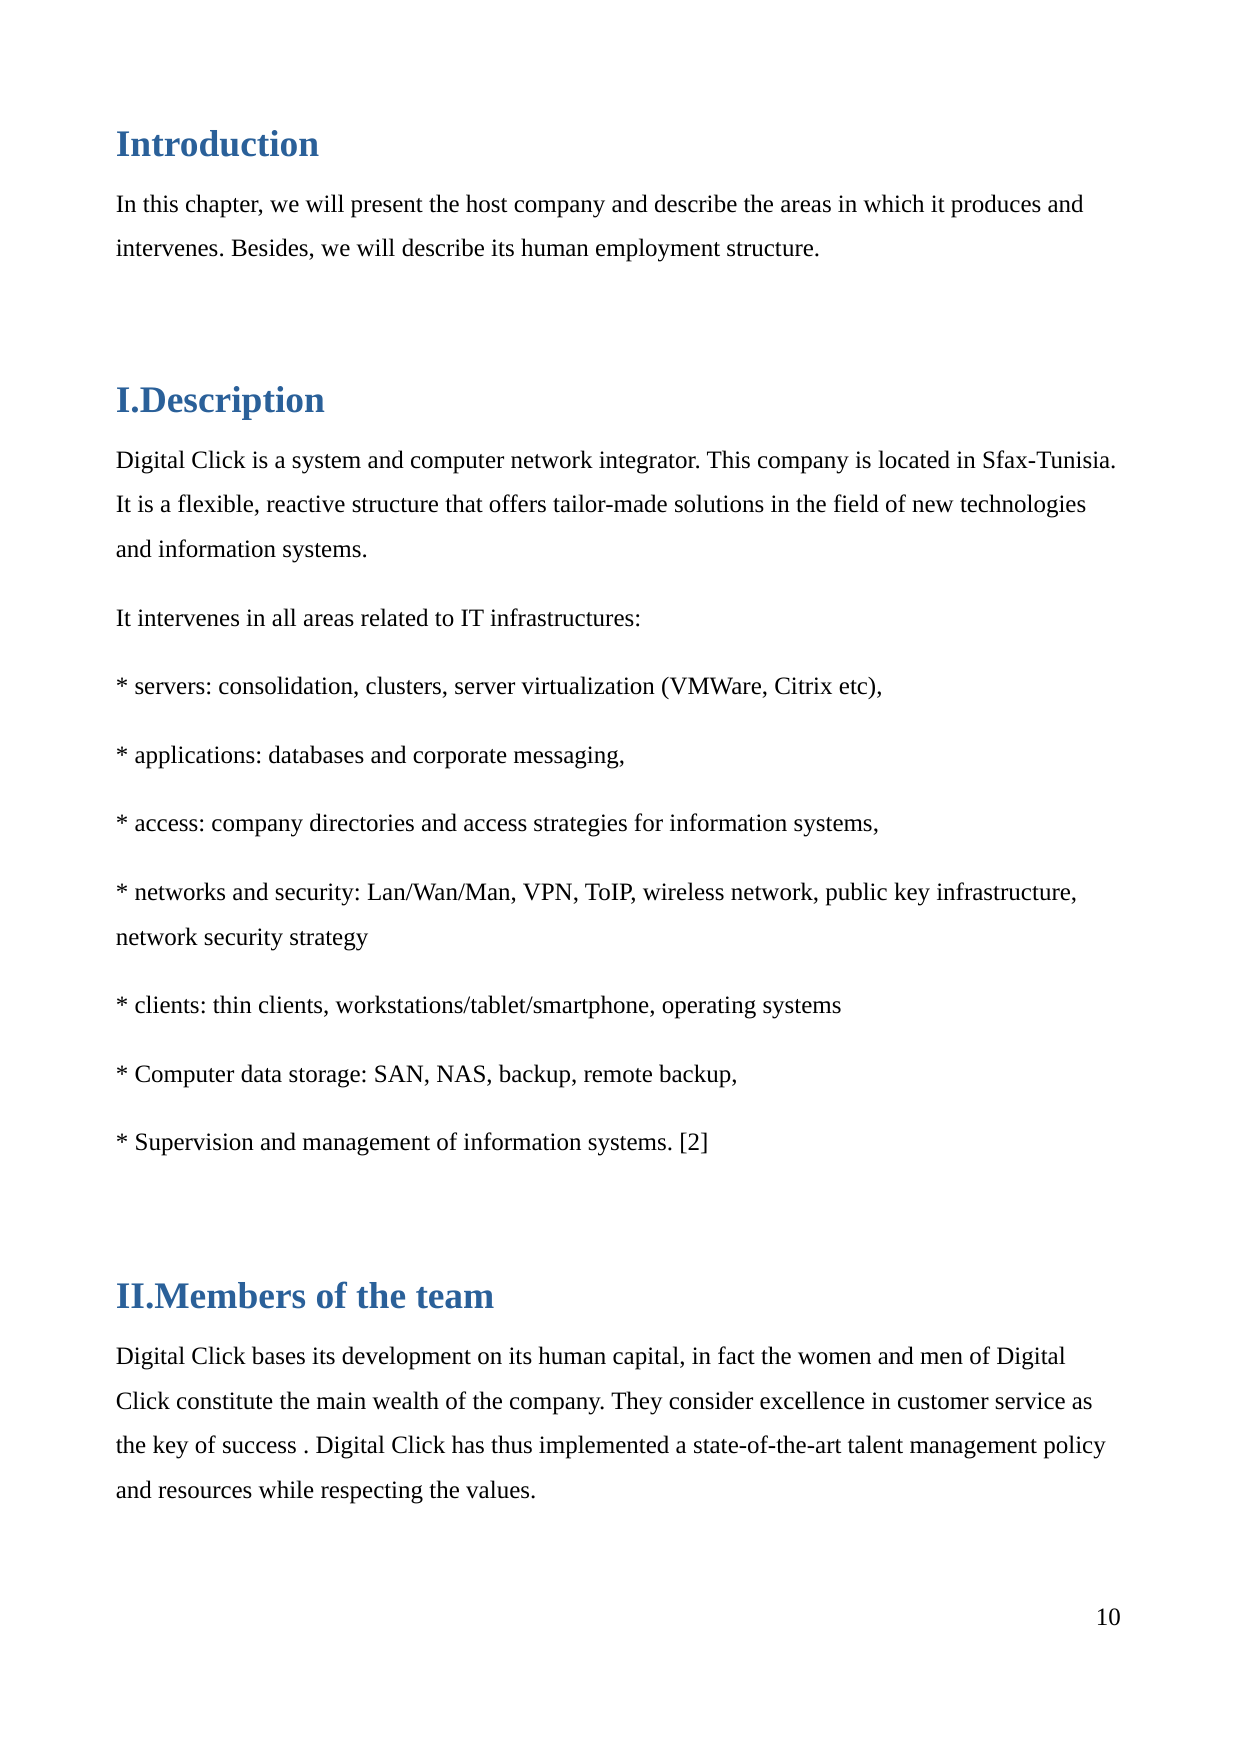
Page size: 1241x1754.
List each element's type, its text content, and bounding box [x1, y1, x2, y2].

text Digital Click bases its development on its human capital, in fact the women and men of Digital Click constitute the main wealth of the company. They consider excellence in customer service as the key of success . Digital Click has thus implemented a state-of-the-art talent management policy and resources while respecting the values. [116, 1341, 1118, 1504]
subtitle II.Members of the team [116, 1273, 1120, 1317]
text In this chapter, we will present the host company and describe the areas in which it produces and intervenes. Besides, we will describe its human employment structure. [116, 189, 1118, 262]
list * clients: thin clients, workstations/tablet/smartphone, operating systems [116, 990, 1118, 1019]
list * applications: databases and corporate messaging, [116, 740, 1118, 769]
list * Supervision and management of information systems. [2] [116, 1127, 1118, 1156]
list * servers: consolidation, clusters, server virtualization (VMWare, Citrix etc), [116, 671, 1118, 700]
list Digital Click is a system and computer network integrator. This company is located in Sfax-Tunisia. It is a flexible, reactive structure that offers tailor-made solutions in the field of new technologies and information systems. [116, 445, 1118, 563]
subtitle Introduction [116, 121, 1120, 164]
list It intervenes in all areas related to IT infrastructures: [116, 603, 1118, 632]
subtitle I.Description [116, 377, 1120, 420]
list * Computer data storage: SAN, NAS, backup, remote backup, [116, 1059, 1118, 1088]
list * access: company directories and access strategies for information systems, [116, 808, 1118, 837]
list * networks and security: Lan/Wan/Man, VPN, ToIP, wireless network, public key infrastructure, network security strategy [116, 877, 1118, 951]
